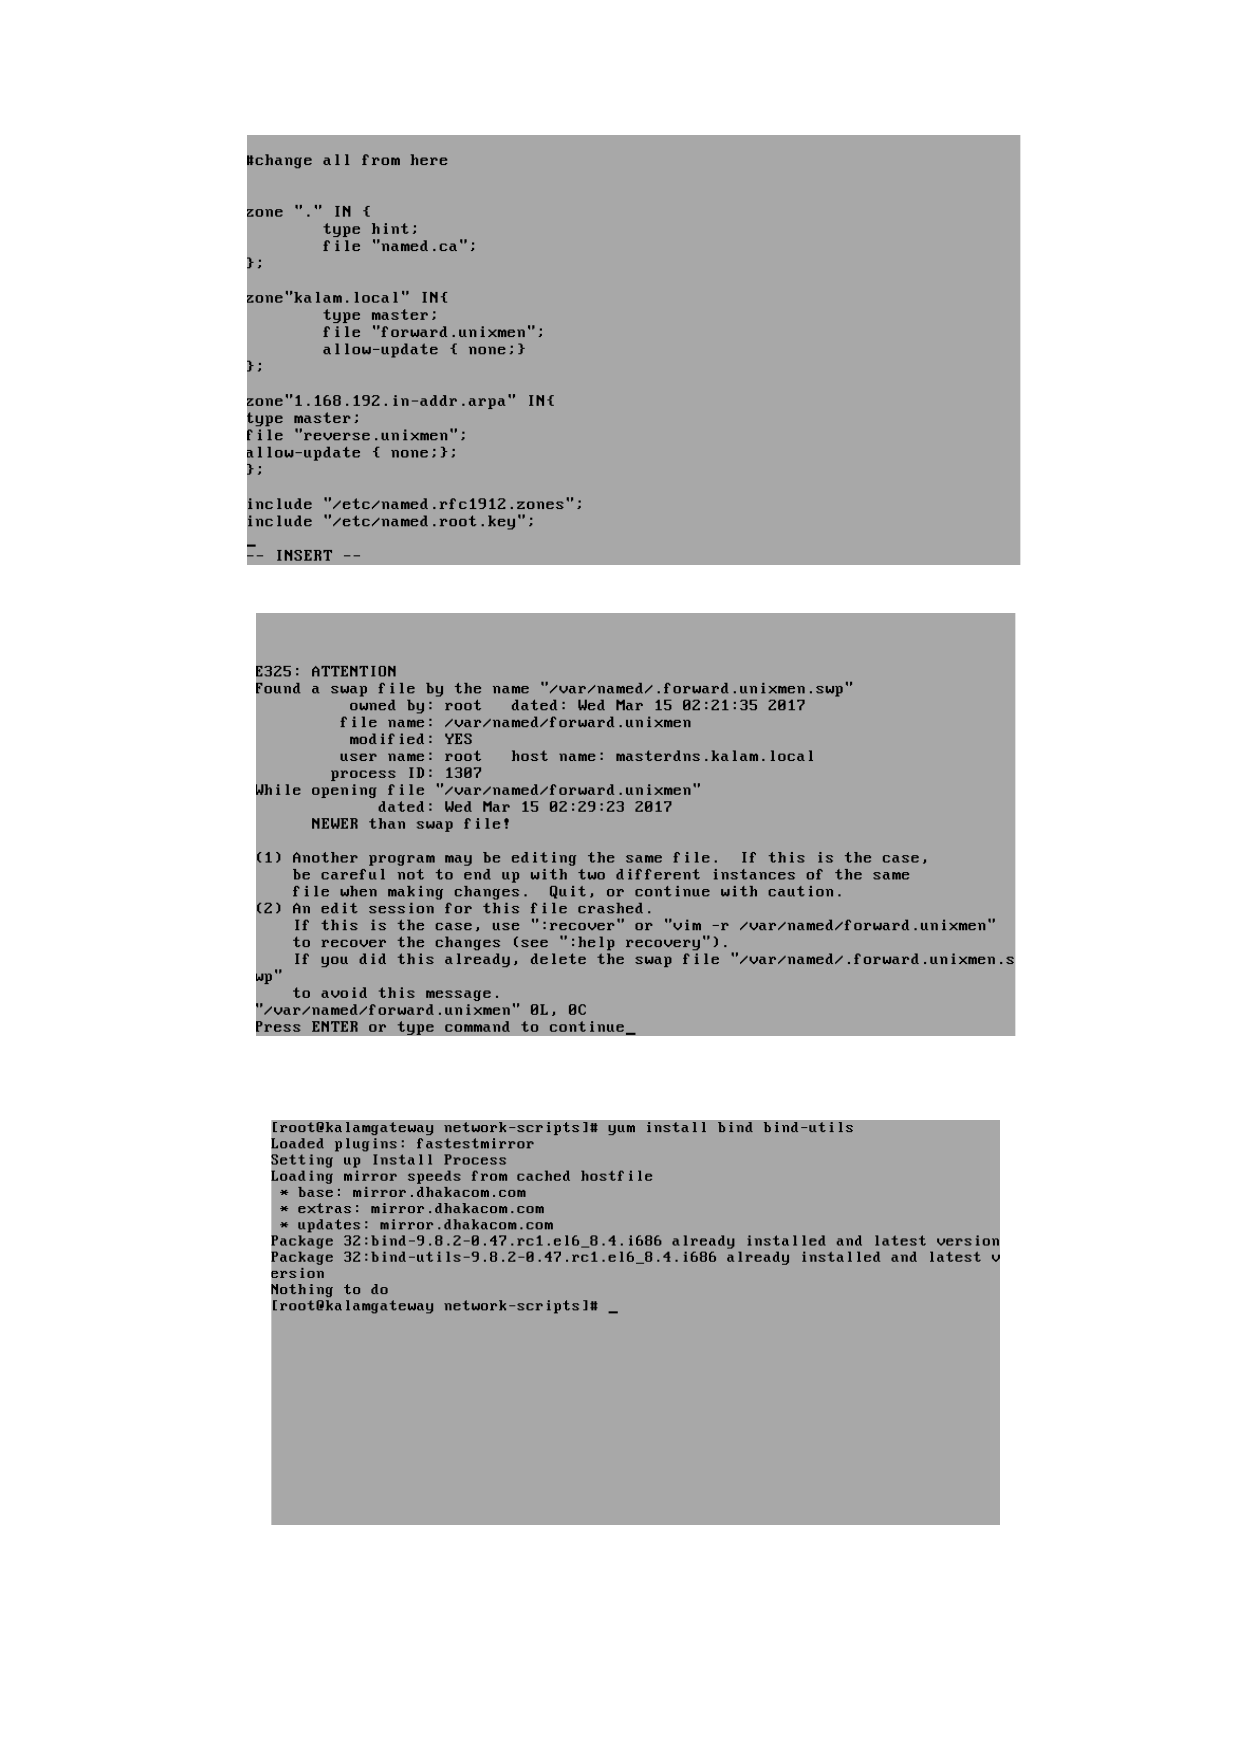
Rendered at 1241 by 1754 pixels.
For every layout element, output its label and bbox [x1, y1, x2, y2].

picture [271, 1120, 1000, 1525]
picture [256, 613, 1016, 1036]
picture [247, 135, 1021, 565]
